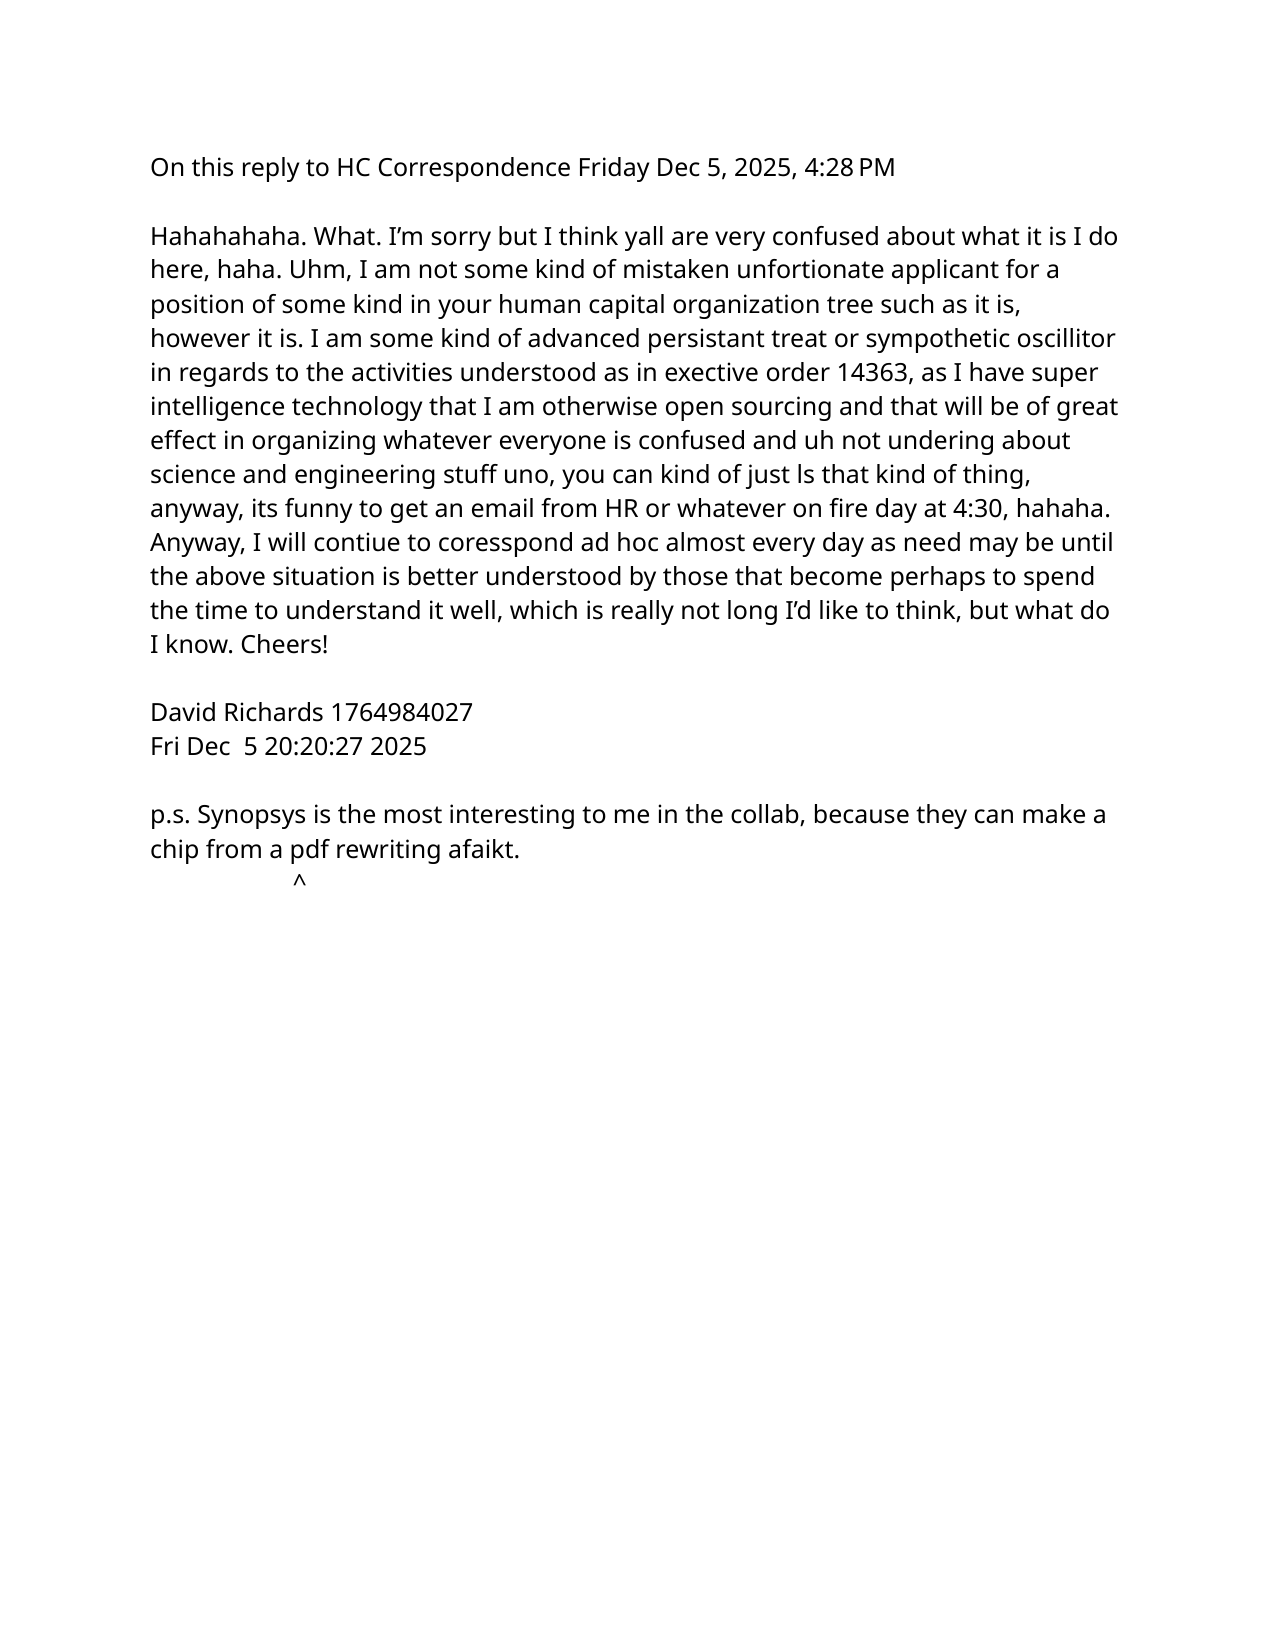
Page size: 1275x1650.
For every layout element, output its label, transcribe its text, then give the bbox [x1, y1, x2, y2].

text Hahahahaha. What. I’m sorry but I think yall are very confused about what it is I do here, haha. Uhm, I am not some kind of mistaken unfortionate applicant for a position of some kind in your human capital organization tree such as it is, however it is. I am some kind of advanced persistant treat or sympothetic oscillitor in regards to the activities understood as in exective order 14363, as I have super intelligence technology that I am otherwise open sourcing and that will be of great effect in organizing whatever everyone is confused and uh not undering about science and engineering stuff uno, you can kind of just ls that kind of thing, anyway, its funny to get an email from HR or whatever on fire day at 4:30, hahaha. Anyway, I will contiue to coresspond ad hoc almost every day as need may be until the above situation is better understood by those that become perhaps to spend the time to understand it well, which is really not long I’d like to think, but what do I know. Cheers! [150, 218, 1125, 661]
text ^ [150, 865, 1125, 899]
text On this reply to HC Correspondence Friday Dec 5, 2025, 4:28 PM [150, 150, 1125, 184]
text Fri Dec 5 20:20:27 2025 [150, 729, 1125, 763]
text p.s. Synopsys is the most interesting to me in the collab, because they can make a chip from a pdf rewriting afaikt. [150, 797, 1125, 865]
text David Richards 1764984027 [150, 695, 1125, 729]
